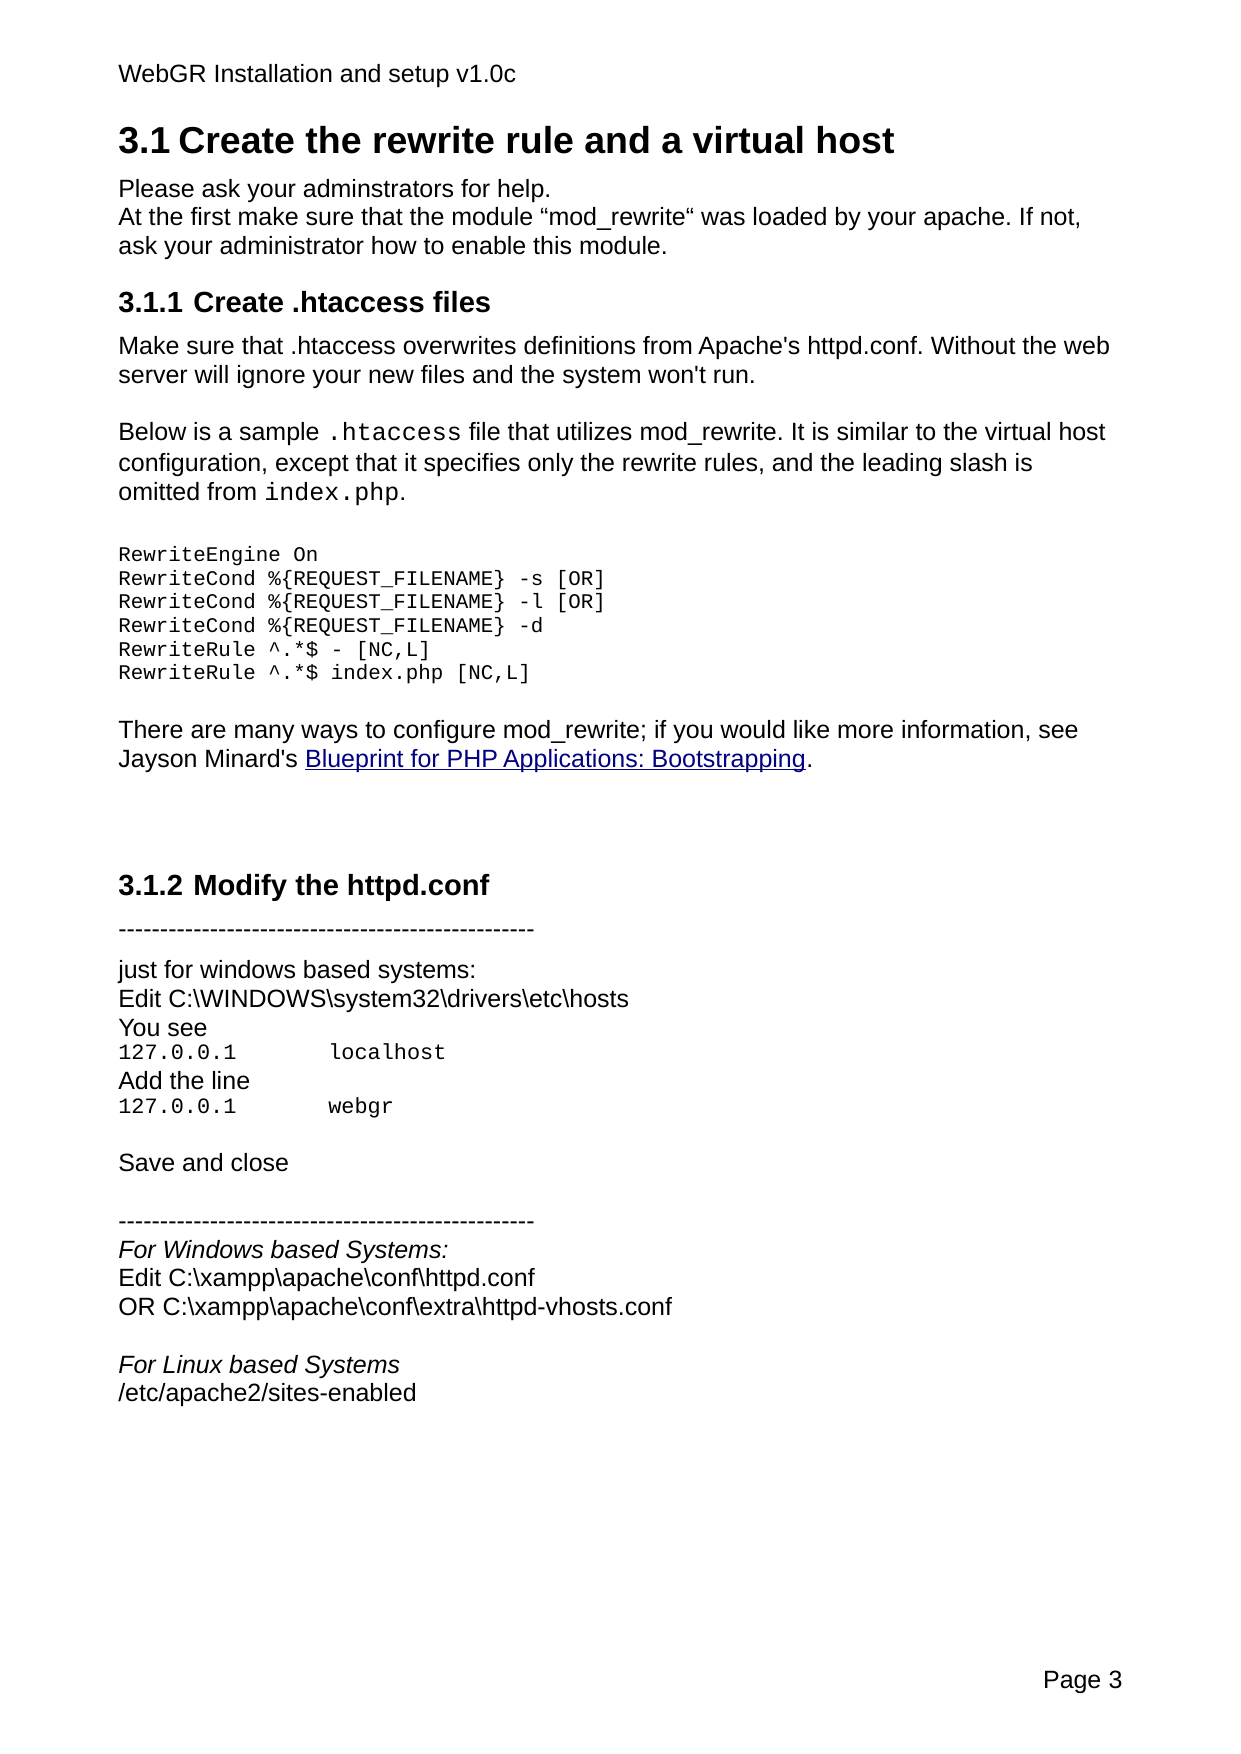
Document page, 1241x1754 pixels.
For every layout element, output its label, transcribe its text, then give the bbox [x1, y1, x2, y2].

text Edit C:\xampp\apache\conf\httpd.conf [118, 1263, 1122, 1292]
text Edit C:\WINDOWS\system32\drivers\etc\hosts [118, 984, 1122, 1013]
text Save and close [118, 1148, 1122, 1177]
text There are many ways to configure mod_rewrite; if you would like more information, see Jayson Minard's Blueprint for PHP Applications: Bootstrapping. [118, 715, 1122, 773]
text At the first make sure that the module “mod_rewrite“ was loaded by your apache. If not, ask your administrator how to enable this module. [118, 202, 1122, 260]
text RewriteCond %{REQUEST_FILENAME} -d [118, 615, 1122, 638]
subtitle Create .htaccess files [118, 285, 1122, 318]
subtitle Modify the httpd.conf [118, 868, 1122, 901]
text /etc/apache2/sites-enabled [118, 1378, 1122, 1407]
text 127.0.0.1 localhost [118, 1041, 1122, 1066]
text Add the line [118, 1066, 1122, 1095]
text You see [118, 1013, 1122, 1041]
text RewriteEngine On [118, 544, 1122, 568]
text Make sure that .htaccess overwrites definitions from Apache's httpd.conf. Without the web server will ignore your new files and the system won't run. [118, 331, 1122, 388]
text RewriteCond %{REQUEST_FILENAME} -l [OR] [118, 591, 1122, 615]
text -------------------------------------------------- [118, 1206, 1122, 1235]
text For Linux based Systems [118, 1350, 1122, 1378]
subtitle Create the rewrite rule and a virtual host [118, 118, 1122, 161]
text Below is a sample .htaccess file that utilizes mod_rewrite. It is similar to the virtual host configuration, except that it specifies only the rewrite rules, and the leading slash is omitted from index.php. [118, 417, 1122, 508]
text -------------------------------------------------- [118, 914, 1122, 943]
text RewriteRule ^.*$ - [NC,L] [118, 638, 1122, 662]
text RewriteCond %{REQUEST_FILENAME} -s [OR] [118, 568, 1122, 591]
text For Windows based Systems: [118, 1235, 1122, 1263]
text Please ask your adminstrators for help. [118, 174, 1122, 202]
text 127.0.0.1 webgr [118, 1095, 1122, 1120]
text RewriteRule ^.*$ index.php [NC,L] [118, 662, 1122, 686]
text just for windows based systems: [118, 955, 1122, 984]
text OR C:\xampp\apache\conf\extra\httpd-vhosts.conf [118, 1292, 1122, 1321]
